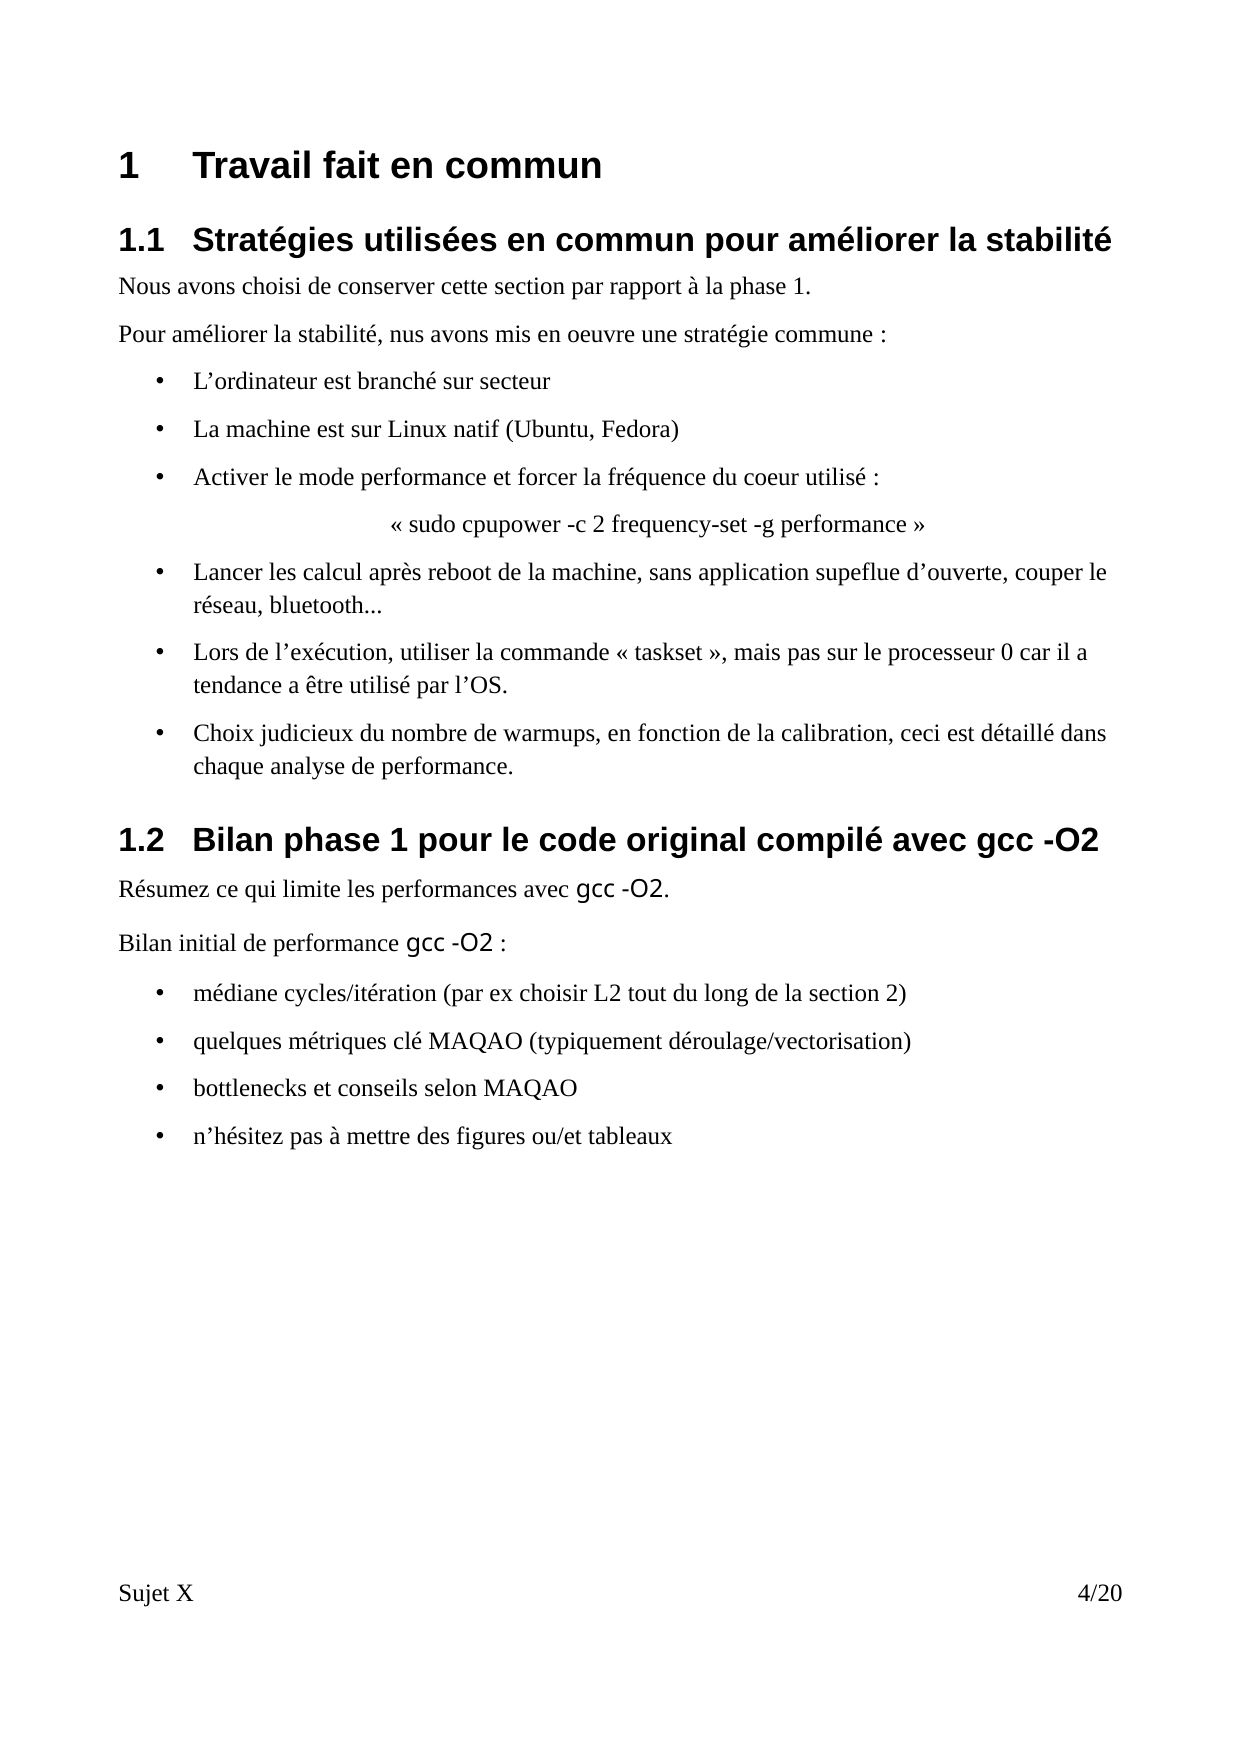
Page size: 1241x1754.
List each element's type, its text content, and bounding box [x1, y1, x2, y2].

list L’ordinateur est branché sur secteur [156, 366, 1122, 395]
list quelques métriques clé MAQAO (typiquement déroulage/vectorisation) [156, 1026, 1122, 1054]
subtitle Travail fait en commun [118, 143, 1122, 187]
list Lors de l’exécution, utiliser la commande « taskset », mais pas sur le processeur 0 car il a tendance a être utilisé par l’OS. [156, 637, 1122, 699]
text Nous avons choisi de conserver cette section par rapport à la phase 1. [118, 271, 1122, 300]
list La machine est sur Linux natif (Ubuntu, Fedora) [156, 414, 1122, 443]
list « sudo cpupower -c 2 frequency-set -g performance » [156, 509, 1122, 538]
list Activer le mode performance et forcer la fréquence du coeur utilisé : [156, 462, 1122, 490]
list n’hésitez pas à mettre des figures ou/et tableaux [156, 1121, 1122, 1150]
text Résumez ce qui limite les performances avec gcc -O2. [118, 871, 1122, 905]
list Lancer les calcul après reboot de la machine, sans application supeflue d’ouverte, couper le réseau, bluetooth... [156, 557, 1122, 619]
subtitle Stratégies utilisées en commun pour améliorer la stabilité [118, 220, 1122, 259]
subtitle Bilan phase 1 pour le code original compilé avec gcc -O2 [118, 819, 1122, 858]
list médiane cycles/itération (par ex choisir L2 tout du long de la section 2) [156, 978, 1122, 1007]
list Choix judicieux du nombre de warmups, en fonction de la calibration, ceci est détaillé dans chaque analyse de performance. [156, 718, 1122, 780]
list bottlenecks et conseils selon MAQAO [156, 1073, 1122, 1102]
text Bilan initial de performance gcc -O2 : [118, 924, 1122, 958]
text Pour améliorer la stabilité, nus avons mis en oeuvre une stratégie commune : [118, 319, 1122, 348]
